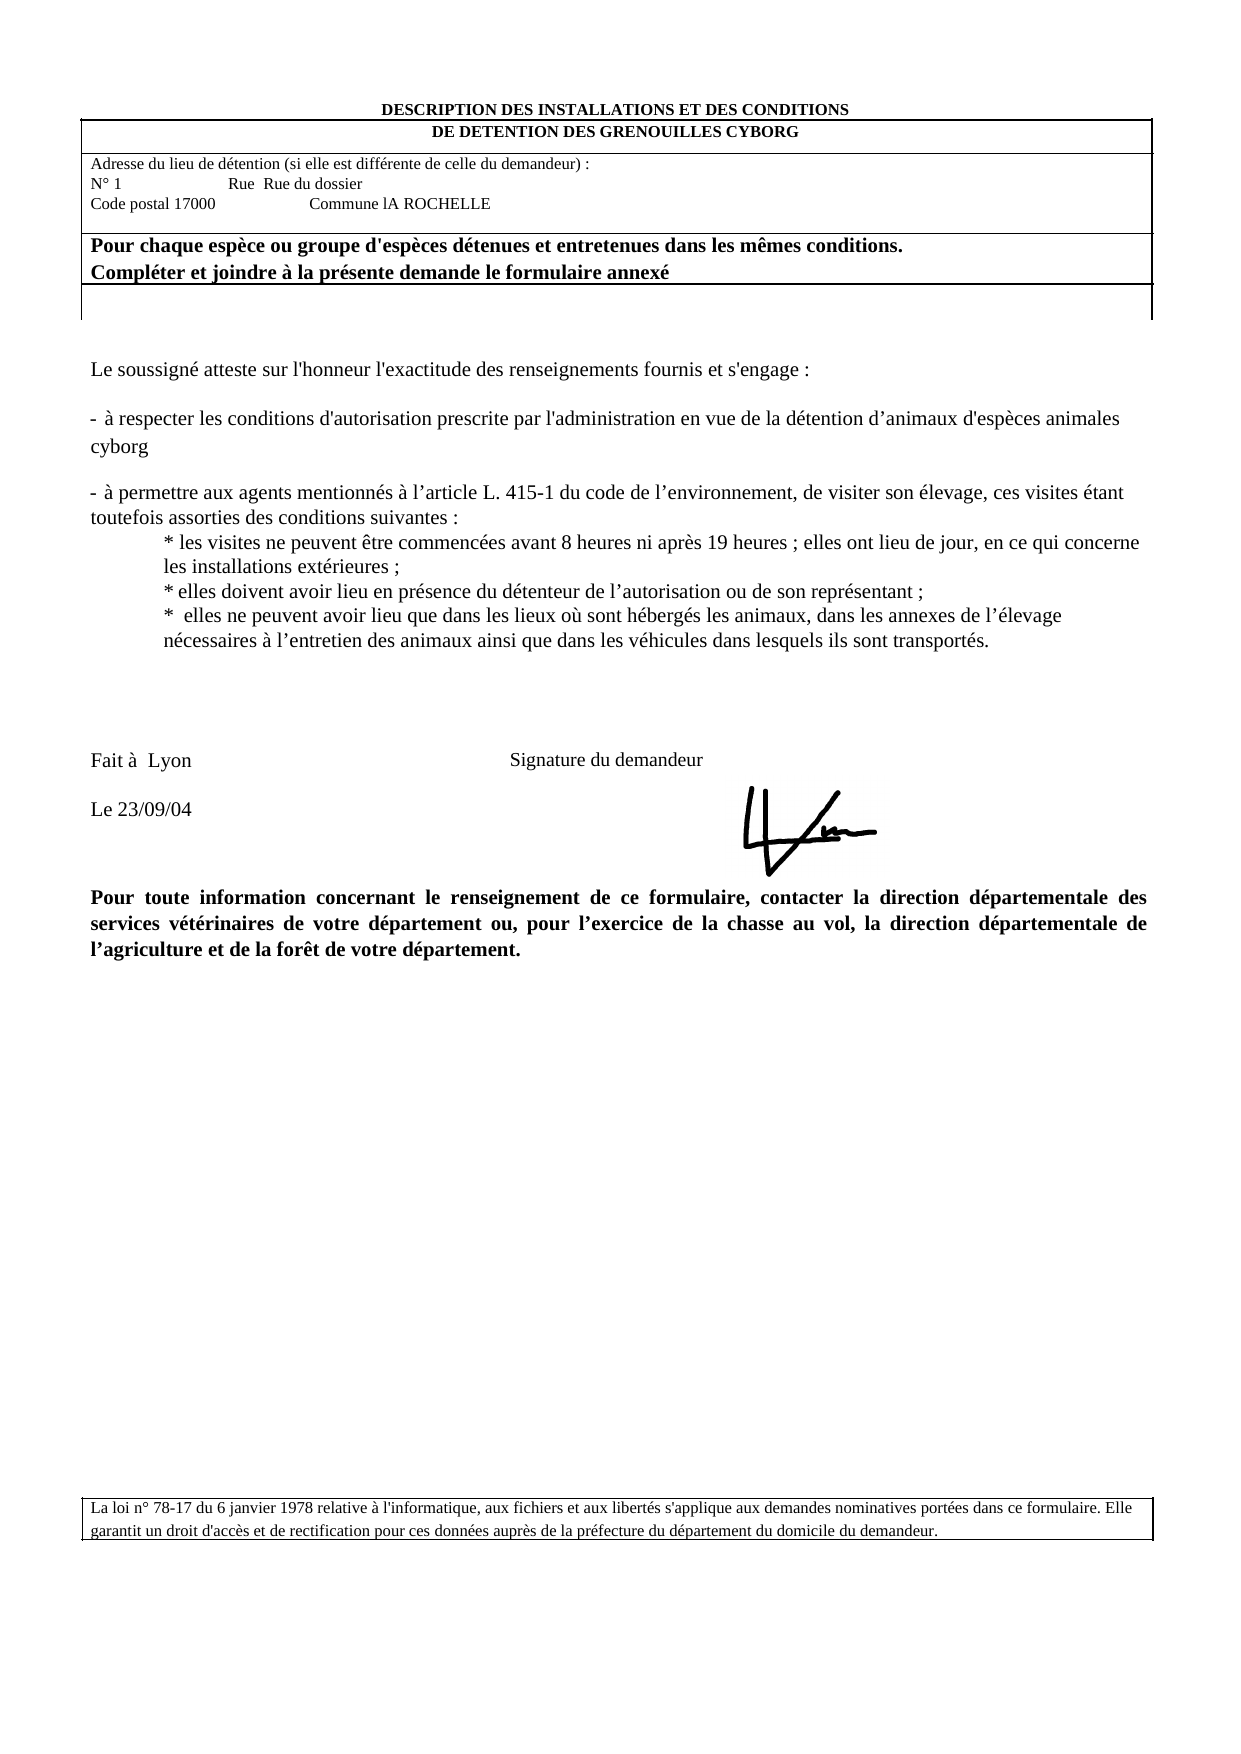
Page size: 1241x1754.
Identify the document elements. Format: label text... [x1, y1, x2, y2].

text La loi n° 78-17 du 6 janvier 1978 relative à l'informatique, aux fichiers et aux libertés s'applique aux demandes nominatives portées dans ce formulaire. Elle garantit un droit d'accès et de rectification pour ces données auprès de la préfecture du département du domicile du demandeur. [90, 1499, 1140, 1539]
list à permettre aux agents mentionnés à l’article L. 415-1 du code de l’environnement, de visiter son élevage, ces visites étant toutefois assorties des conditions suivantes : [89, 479, 1140, 529]
text Adresse du lieu de détention (si elle est différente de celle du demandeur) : [90, 154, 1148, 173]
text Pour toute information concernant le renseignement de ce formulaire, contacter la direction départementale des services vétérinaires de votre département ou, pour l’exercice de la chasse au vol, la direction départementale de l’agriculture et de la forêt de votre département. [90, 885, 1148, 961]
text DESCRIPTION DES INSTALLATIONS ET DES CONDITIONS [89, 100, 1141, 119]
text [890, 797, 1148, 821]
text Pour chaque espèce ou groupe d'espèces détenues et entretenues dans les mêmes conditions. [90, 234, 1148, 257]
list à respecter les conditions d'autorisation prescrite par l'administration en vue de la détention d’animaux d'espèces animales cyborg [89, 406, 1140, 458]
text Le 23/09/04 [90, 797, 725, 821]
text N° 1 Rue Rue du dossier [90, 174, 1148, 193]
list les visites ne peuvent être commencées avant 8 heures ni après 19 heures ; elles ont lieu de jour, en ce qui concerne les installations extérieures ; [163, 530, 1140, 578]
text Compléter et joindre à la présente demande le formulaire annexé [90, 260, 1148, 283]
text Code postal 17000 Commune lA ROCHELLE [90, 193, 1148, 213]
picture [725, 775, 890, 878]
list elles ne peuvent avoir lieu que dans les lieux où sont hébergés les animaux, dans les annexes de l’élevage nécessaires à l’entretien des animaux ainsi que dans les véhicules dans lesquels ils sont transportés. [163, 603, 1140, 652]
text Le soussigné atteste sur l'honneur l'exactitude des renseignements fournis et s'engage : [90, 357, 1148, 381]
text Fait à Lyon [90, 748, 466, 772]
text DE DETENTION DES GRENOUILLES CYBORG [89, 122, 1141, 141]
text Signature du demandeur [509, 748, 1148, 771]
list elles doivent avoir lieu en présence du détenteur de l’autorisation ou de son représentant ; [163, 579, 1148, 603]
